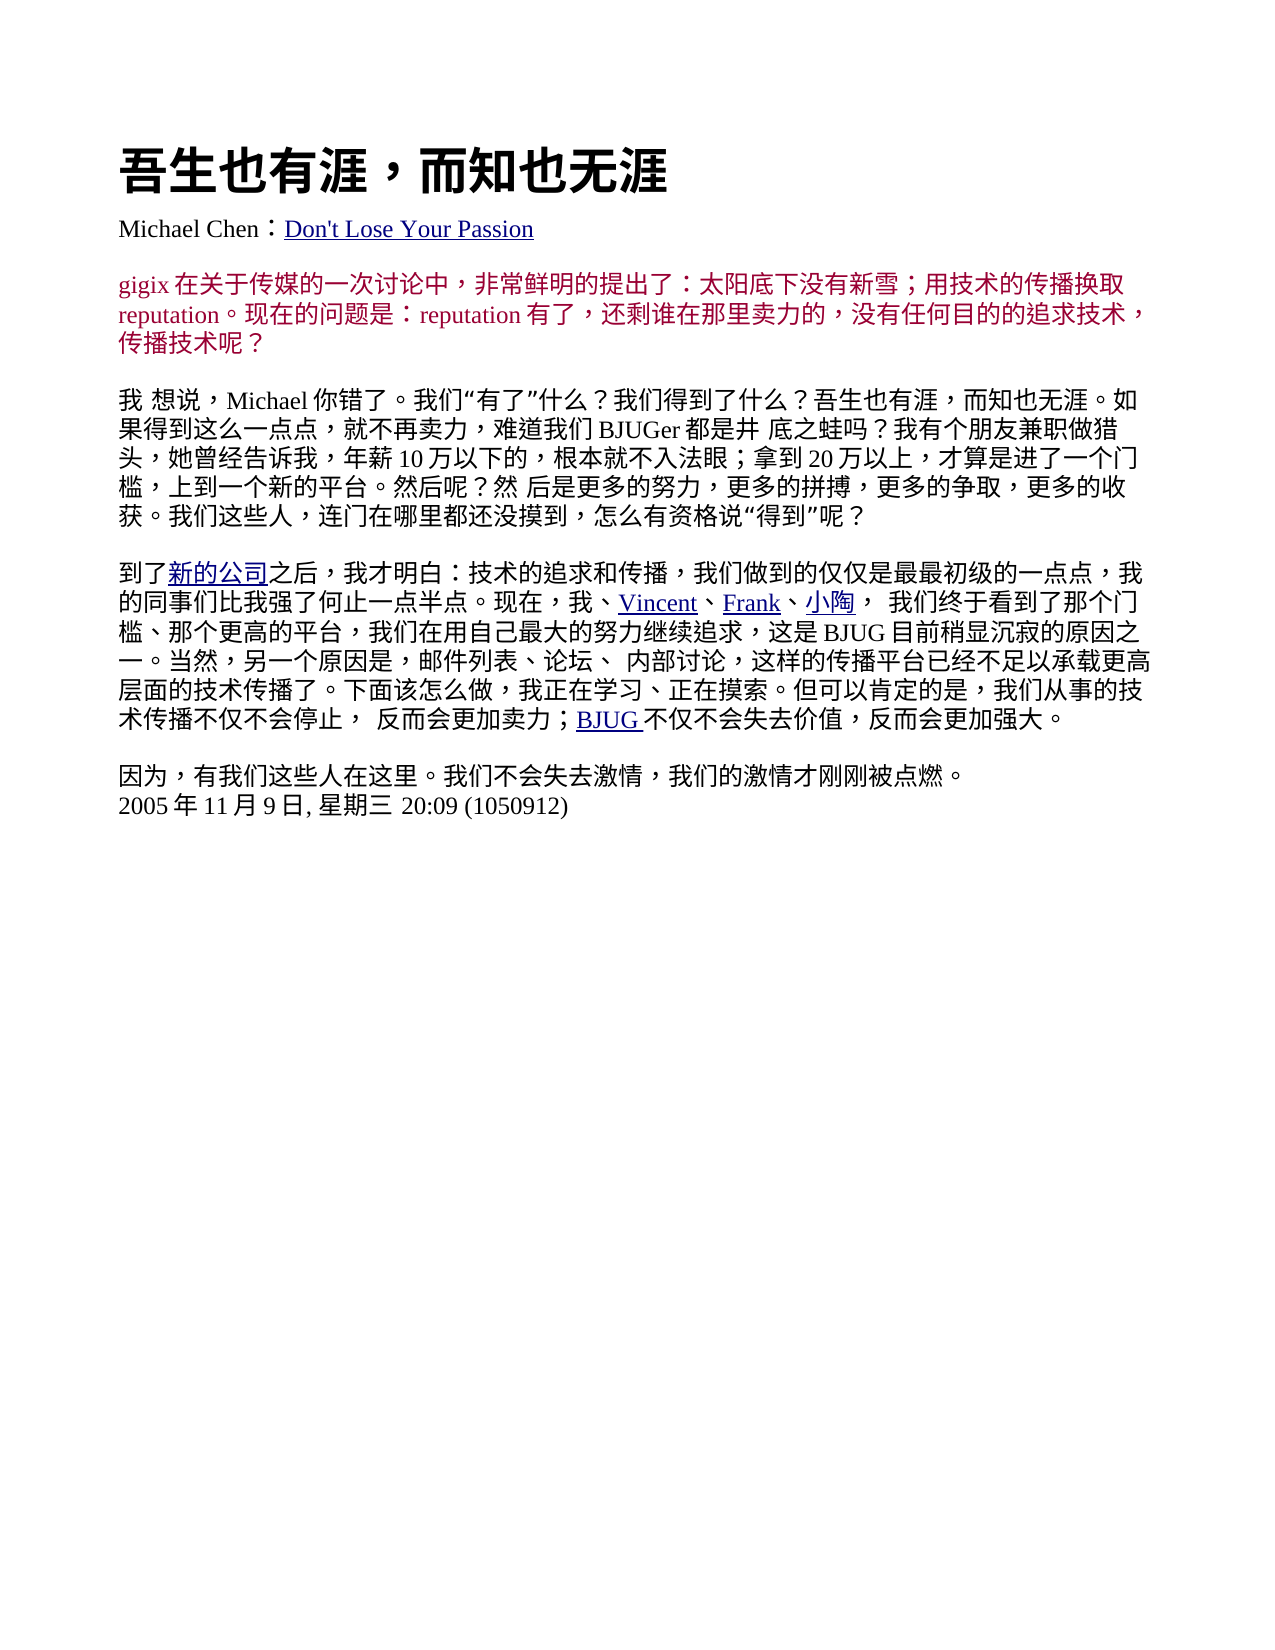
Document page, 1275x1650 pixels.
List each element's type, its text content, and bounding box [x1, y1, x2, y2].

text 2005年11月9日, 星期三 20:09 (1050912) [118, 791, 1157, 821]
subtitle 吾生也有涯，而知也无涯 [118, 143, 1157, 201]
text Michael Chen：Don't Lose Your Passion gigix在关于传媒的一次讨论中，非常鲜明的提出了：太阳底下没有新雪；用技术的传播换取reputation。现在的问题是：reputation有了，还剩谁在那里卖力的，没有任何目的的追求技术，传播技术呢？ 我 想说，Michael你错了。我们“有了”什么？我们得到了什么？吾生也有涯，而知也无涯。如果得到这么一点点，就不再卖力，难道我们BJUGer都是井 底之蛙吗？我有个朋友兼职做猎头，她曾经告诉我，年薪10万以下的，根本就不入法眼；拿到20万以上，才算是进了一个门槛，上到一个新的平台。然后呢？然 后是更多的努力，更多的拼搏，更多的争取，更多的收获。我们这些人，连门在哪里都还没摸到，怎么有资格说“得到”呢？ 到了新的公司之后，我才明白：技术的追求和传播，我们做到的仅仅是最最初级的一点点，我的同事们比我强了何止一点半点。现在，我、Vincent、Frank、小陶， 我们终于看到了那个门槛、那个更高的平台，我们在用自己最大的努力继续追求，这是BJUG目前稍显沉寂的原因之一。当然，另一个原因是，邮件列表、论坛、 内部讨论，这样的传播平台已经不足以承载更高层面的技术传播了。下面该怎么做，我正在学习、正在摸索。但可以肯定的是，我们从事的技术传播不仅不会停止， 反而会更加卖力；BJUG不仅不会失去价值，反而会更加强大。 因为，有我们这些人在这里。我们不会失去激情，我们的激情才刚刚被点燃。 [118, 214, 1157, 791]
